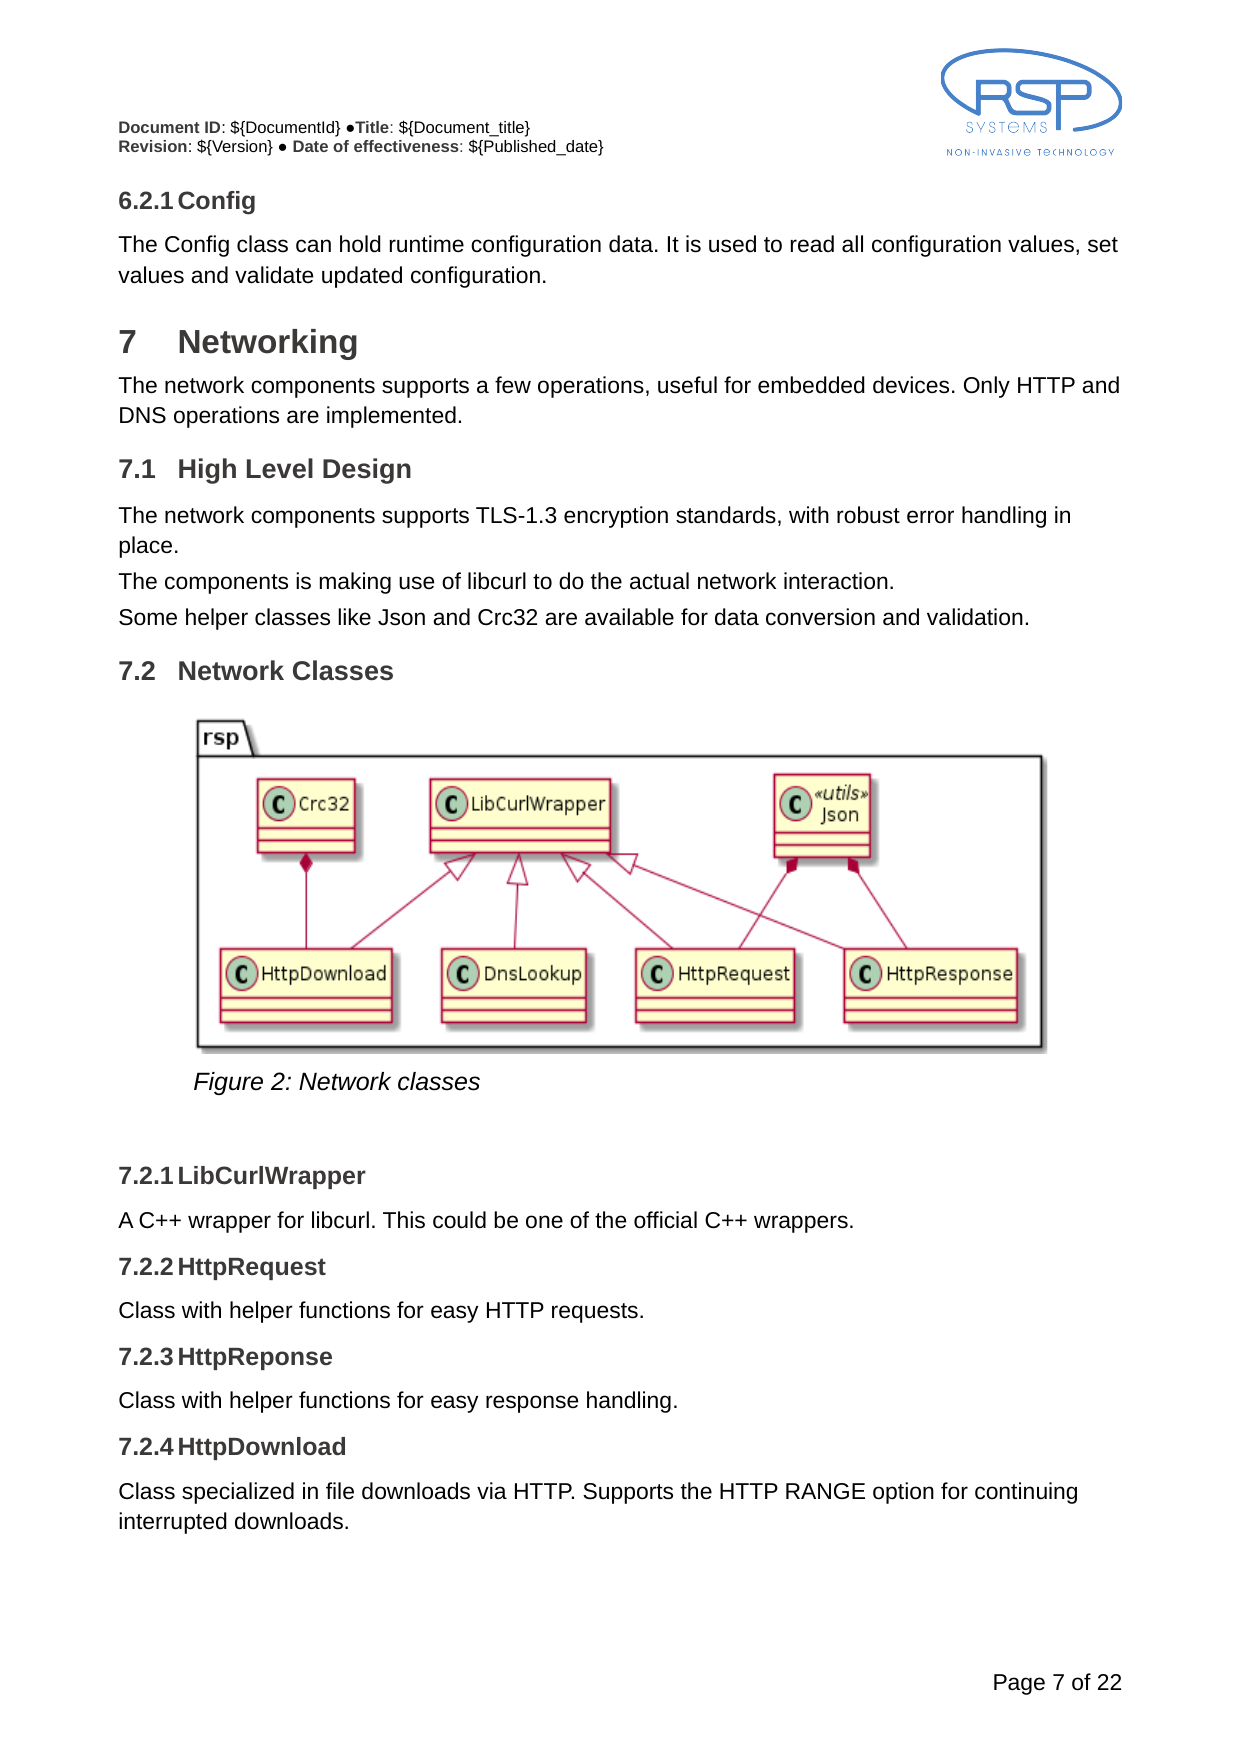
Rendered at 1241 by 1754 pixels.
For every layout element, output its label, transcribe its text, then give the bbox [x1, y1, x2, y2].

text The components is making use of libcurl to do the actual network interaction. [118, 568, 1122, 594]
text The network components supports a few operations, useful for embedded devices. Only HTTP and DNS operations are implemented. [118, 372, 1122, 429]
text A C++ wrapper for libcurl. This could be one of the official C++ wrappers. [118, 1207, 1122, 1233]
text The network components supports TLS-1.3 encryption standards, with robust error handling in place. [118, 502, 1122, 558]
text The Config class can hold runtime configuration data. It is used to read all configuration values, set values and validate updated configuration. [118, 231, 1122, 288]
text Class with helper functions for easy HTTP requests. [118, 1297, 1122, 1323]
subtitle Config [118, 186, 1122, 215]
subtitle High Level Design [118, 453, 1122, 484]
subtitle HttpRequest [118, 1251, 1122, 1280]
subtitle Network Classes [118, 655, 1122, 687]
subtitle HttpReponse [118, 1342, 1122, 1371]
subtitle LibCurlWrapper [118, 1161, 1122, 1190]
picture [193, 716, 1048, 1054]
subtitle HttpDownload [118, 1432, 1122, 1461]
text Class specialized in file downloads via HTTP. Supports the HTTP RANGE option for continuing interrupted downloads. [118, 1478, 1122, 1534]
text Class with helper functions for easy response handling. [118, 1387, 1122, 1414]
text Figure 2: Network classes [193, 1054, 1047, 1095]
subtitle Networking [118, 322, 1122, 360]
picture [941, 48, 1123, 156]
text Some helper classes like Json and Crc32 are available for data conversion and validation. [118, 604, 1122, 631]
